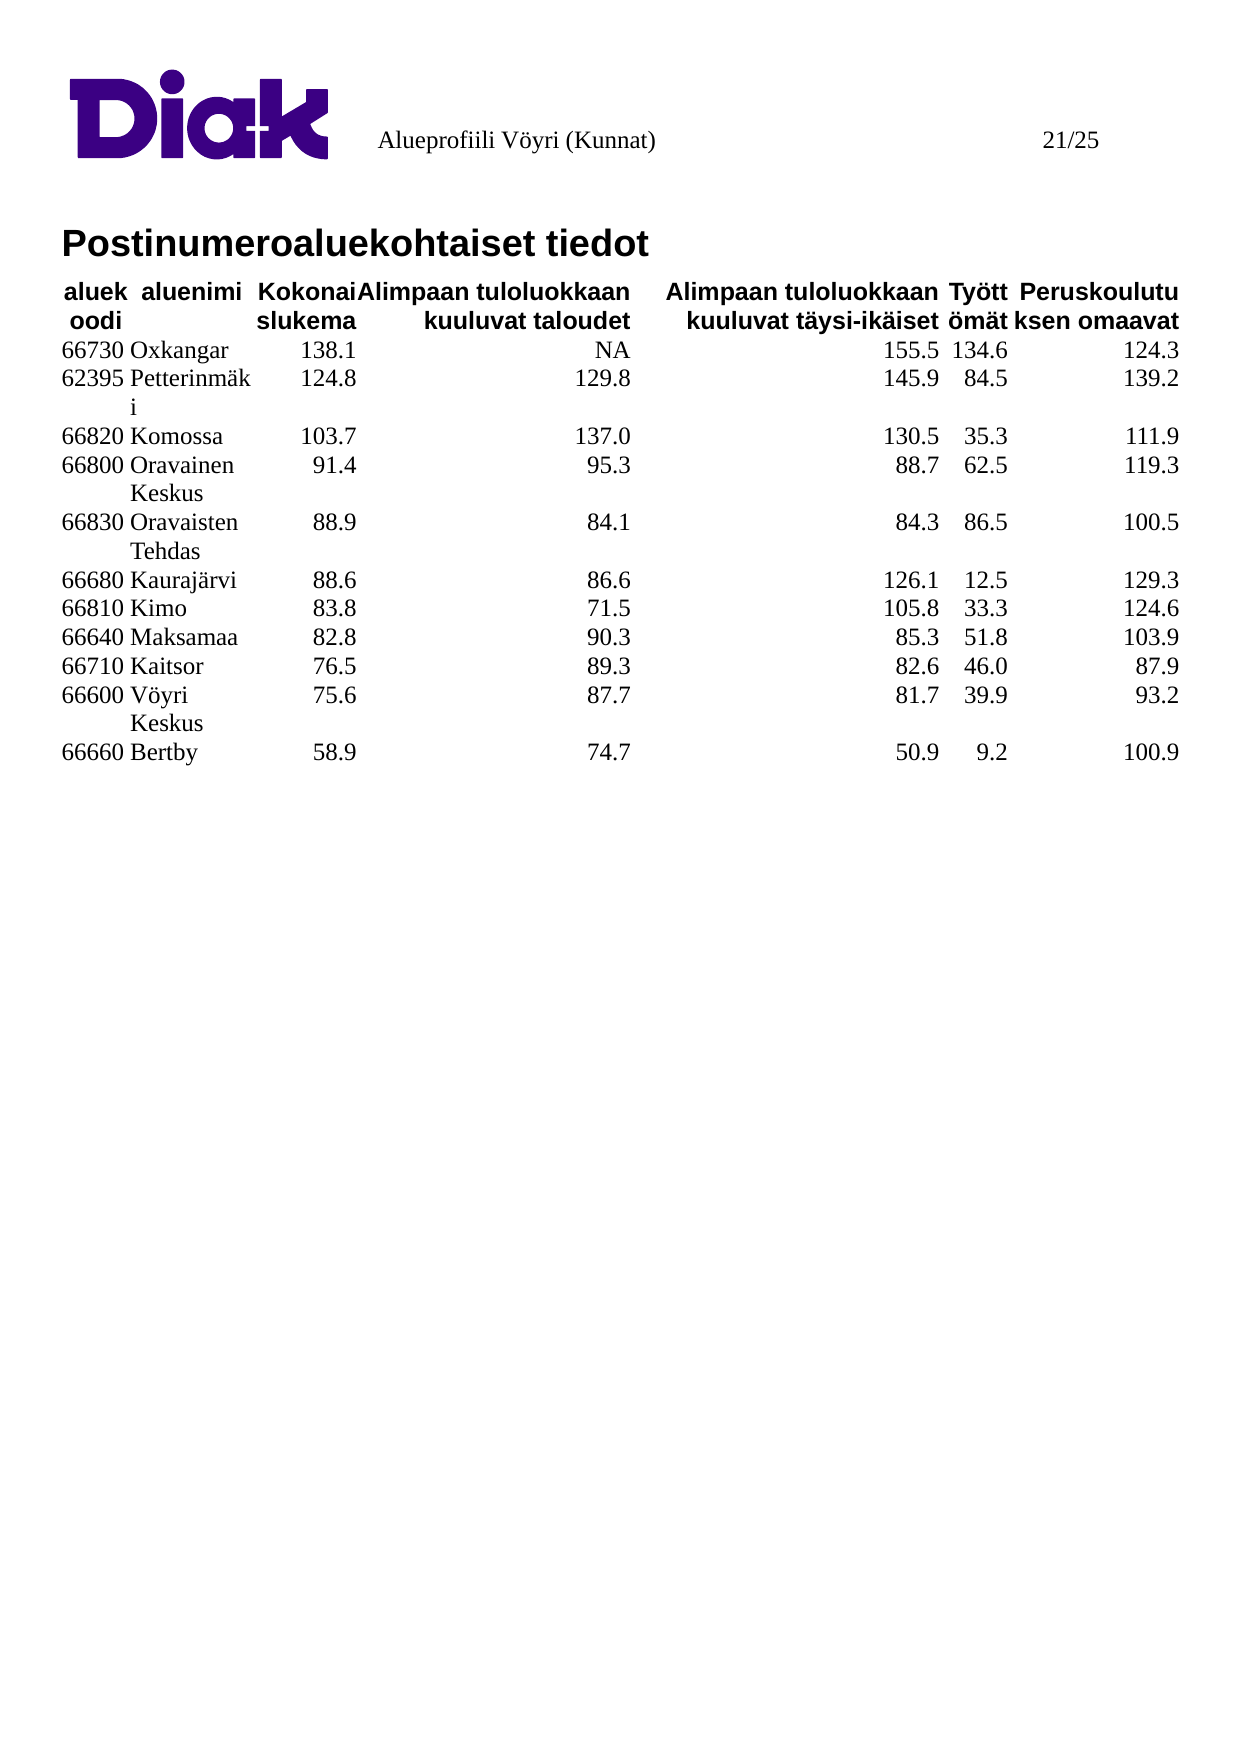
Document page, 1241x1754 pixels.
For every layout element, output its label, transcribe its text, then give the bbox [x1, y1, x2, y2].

table_cell 66730 [61, 335, 130, 363]
table_cell Maksamaa [130, 622, 253, 651]
table_cell 62.5 [939, 450, 1008, 507]
table_cell 83.8 [253, 594, 356, 622]
table_cell 39.9 [939, 680, 1008, 737]
table_cell 66660 [61, 737, 130, 766]
table_cell 86.5 [939, 507, 1008, 565]
table_cell 103.9 [1008, 622, 1179, 651]
table_cell 105.8 [631, 594, 939, 622]
table_cell Oravainen Keskus [130, 450, 253, 507]
table_cell 84.3 [631, 507, 939, 565]
table_cell 88.7 [631, 450, 939, 507]
table_cell 50.9 [631, 737, 939, 766]
table_cell 82.8 [253, 622, 356, 651]
table_cell 87.9 [1008, 651, 1179, 680]
table_cell 12.5 [939, 565, 1008, 593]
table_header Kokonaislukema [253, 277, 356, 335]
table_header Työttömät [939, 277, 1008, 335]
table_cell 46.0 [939, 651, 1008, 680]
table_cell 9.2 [939, 737, 1008, 766]
table_cell 130.5 [631, 421, 939, 450]
table_cell 84.5 [939, 364, 1008, 421]
table_cell 51.8 [939, 622, 1008, 651]
table_cell 90.3 [356, 622, 631, 651]
table_cell 139.2 [1008, 364, 1179, 421]
table_cell NA [356, 335, 631, 363]
table_cell 88.6 [253, 565, 356, 593]
table_cell 75.6 [253, 680, 356, 737]
table_cell Kaitsor [130, 651, 253, 680]
table_cell 91.4 [253, 450, 356, 507]
table_cell 145.9 [631, 364, 939, 421]
table_cell 84.1 [356, 507, 631, 565]
table_cell 124.3 [1008, 335, 1179, 363]
table_cell Petterinmäki [130, 364, 253, 421]
table_cell Kimo [130, 594, 253, 622]
table_cell 119.3 [1008, 450, 1179, 507]
table_cell 100.9 [1008, 737, 1179, 766]
table_cell 137.0 [356, 421, 631, 450]
table_cell 124.8 [253, 364, 356, 421]
table_cell 124.6 [1008, 594, 1179, 622]
table_header aluenimi [130, 277, 253, 335]
table_cell Komossa [130, 421, 253, 450]
table_cell 155.5 [631, 335, 939, 363]
table_cell 138.1 [253, 335, 356, 363]
table_cell Bertby [130, 737, 253, 766]
table_cell 129.3 [1008, 565, 1179, 593]
table_cell 62395 [61, 364, 130, 421]
table_cell 88.9 [253, 507, 356, 565]
table_cell 87.7 [356, 680, 631, 737]
table_cell 35.3 [939, 421, 1008, 450]
table_cell 95.3 [356, 450, 631, 507]
table_cell 86.6 [356, 565, 631, 593]
table_cell 129.8 [356, 364, 631, 421]
table_cell 66810 [61, 594, 130, 622]
table_header Alimpaan tuloluokkaan kuuluvat taloudet [356, 277, 631, 335]
table_cell Vöyri Keskus [130, 680, 253, 737]
table_header aluekoodi [61, 277, 130, 335]
table_cell 100.5 [1008, 507, 1179, 565]
table_cell 71.5 [356, 594, 631, 622]
table_cell 82.6 [631, 651, 939, 680]
table_cell Kaurajärvi [130, 565, 253, 593]
table_cell 111.9 [1008, 421, 1179, 450]
table_cell 89.3 [356, 651, 631, 680]
table_cell 66600 [61, 680, 130, 737]
table_cell 66640 [61, 622, 130, 651]
table_cell 66820 [61, 421, 130, 450]
table_cell 66830 [61, 507, 130, 565]
table_cell 134.6 [939, 335, 1008, 363]
table_cell 103.7 [253, 421, 356, 450]
table_cell 66680 [61, 565, 130, 593]
table_cell Oxkangar [130, 335, 253, 363]
subtitle Postinumeroaluekohtaiset tiedot [61, 221, 1179, 265]
table_cell 76.5 [253, 651, 356, 680]
table_cell 58.9 [253, 737, 356, 766]
table_cell 85.3 [631, 622, 939, 651]
table_cell 33.3 [939, 594, 1008, 622]
table_header Alimpaan tuloluokkaan kuuluvat täysi-ikäiset [631, 277, 939, 335]
table_cell 81.7 [631, 680, 939, 737]
table_cell 93.2 [1008, 680, 1179, 737]
table_cell Oravaisten Tehdas [130, 507, 253, 565]
table_cell 66800 [61, 450, 130, 507]
table_header Peruskoulutuksen omaavat [1008, 277, 1179, 335]
table_cell 74.7 [356, 737, 631, 766]
table_cell 66710 [61, 651, 130, 680]
table_cell 126.1 [631, 565, 939, 593]
